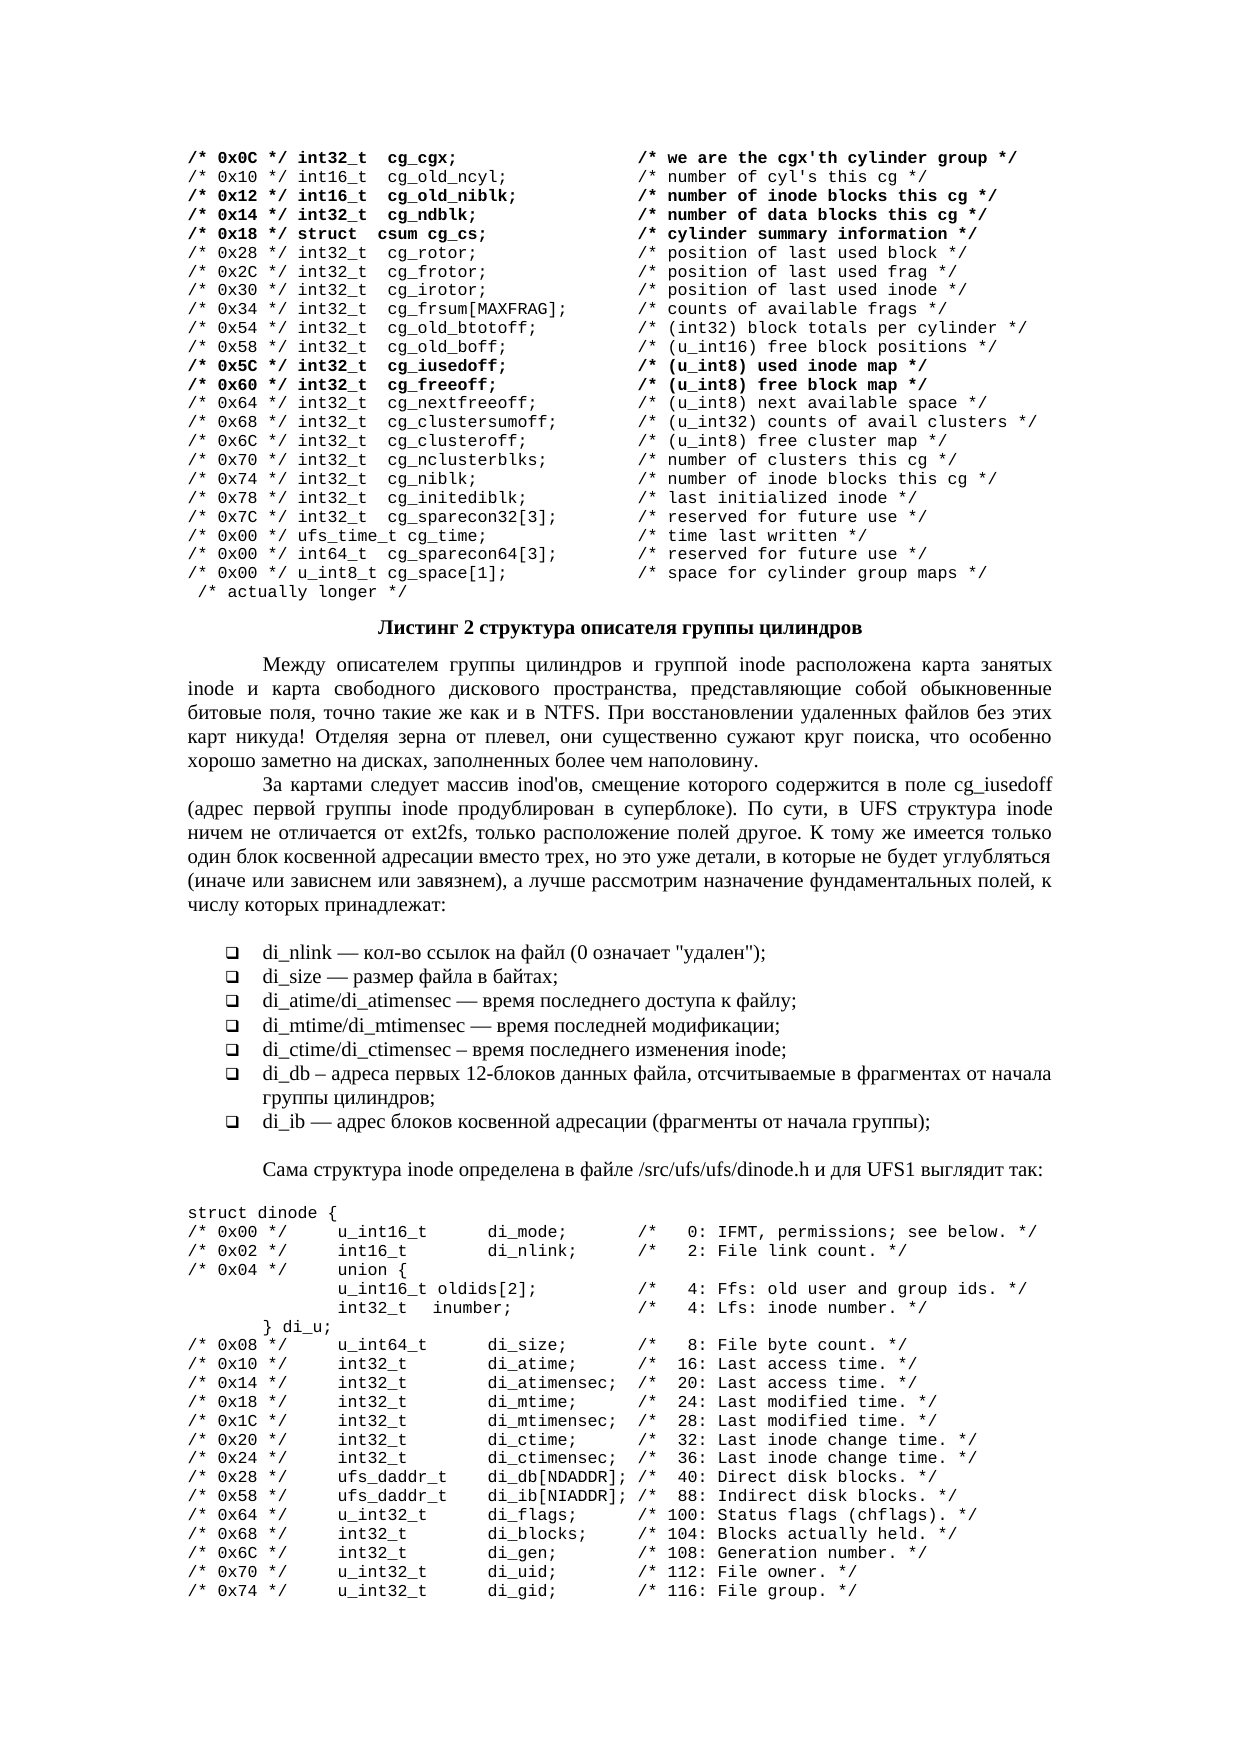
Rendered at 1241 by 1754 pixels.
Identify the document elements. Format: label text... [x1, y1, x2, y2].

text Сама структура inode определена в файле /src/ufs/ufs/dinode.h и для UFS1 выглядит так: [187, 1157, 1053, 1181]
text /* 0x68 */ int32_t cg_clustersumoff; /* (u_int32) counts of avail clusters */ [187, 414, 1053, 433]
text Листинг 2 структура описателя группы цилиндров [187, 615, 1053, 639]
text /* 0x6C */ int32_t di_gen; /* 108: Generation number. */ [187, 1544, 1053, 1563]
text /* 0x74 */ int32_t cg_niblk; /* number of inode blocks this cg */ [187, 471, 1053, 489]
text /* 0x54 */ int32_t cg_old_btotoff; /* (int32) block totals per cylinder */ [187, 320, 1053, 338]
text За картами следует массив inod'ов, смещение которого содержится в поле cg_iusedoff (адрес первой группы inode продублирован в суперблоке). По сути, в UFS структура inode ничем не отличается от ext2fs, только расположение полей другое. К тому же имеется только один блок косвенной адресации вместо трех, но это уже детали, в которые не будет углубляться (иначе или зависнем или завязнем), а лучше рассмотрим назначение фундаментальных полей, к числу которых принадлежат: [187, 772, 1053, 916]
text /* 0x00 */ ufs_time_t cg_time; /* time last written */ [187, 527, 1053, 546]
text /* 0x7С */ int32_t cg_sparecon32[3]; /* reserved for future use */ [187, 508, 1053, 527]
text Между описателем группы цилиндров и группой inode расположена карта занятых inode и карта свободного дискового пространства, представляющие собой обыкновенные битовые поля, точно такие же как и в NTFS. При восстановлении удаленных файлов без этих карт никуда! Отделяя зерна от плевел, они существенно сужают круг поиска, что особенно хорошо заметно на дисках, заполненных более чем наполовину. [187, 652, 1053, 772]
text u_int16_t oldids[2]; /* 4: Ffs: old user and group ids. */ [187, 1280, 1053, 1299]
text /* 0x20 */ int32_t di_ctime; /* 32: Last inode change time. */ [187, 1431, 1053, 1450]
text /* 0x10 */ int16_t cg_old_ncyl; /* number of cyl's this cg */ [187, 169, 1053, 188]
text /* 0x28 */ ufs_daddr_t di_db[NDADDR]; /* 40: Direct disk blocks. */ [187, 1469, 1053, 1488]
text /* 0x18 */ struct csum cg_cs; /* cylinder summary information */ [187, 225, 1053, 244]
text /* 0x18 */ int32_t di_mtime; /* 24: Last modified time. */ [187, 1393, 1053, 1412]
text /* 0x58 */ ufs_daddr_t di_ib[NIADDR]; /* 88: Indirect disk blocks. */ [187, 1488, 1053, 1507]
text /* 0x00 */ u_int8_t cg_space[1]; /* space for cylinder group maps */ [187, 565, 1053, 584]
text /* 0x30 */ int32_t cg_irotor; /* position of last used inode */ [187, 282, 1053, 301]
text /* 0x12 */ int16_t cg_old_niblk; /* number of inode blocks this cg */ [187, 188, 1053, 207]
list di_db – адреса первых 12-блоков данных файла, отсчитываемые в фрагментах от начала группы цилиндров; [225, 1061, 1053, 1109]
text /* 0x64 */ int32_t cg_nextfreeoff; /* (u_int8) next available space */ [187, 395, 1053, 414]
list di_mtime/di_mtimensec — время последней модификации; [225, 1012, 1053, 1037]
text /* 0x14 */ int32_t cg_ndblk; /* number of data blocks this cg */ [187, 207, 1053, 225]
text /* 0x70 */ int32_t cg_nclusterblks; /* number of clusters this cg */ [187, 452, 1053, 471]
text /* 0x1C */ int32_t di_mtimensec; /* 28: Last modified time. */ [187, 1412, 1053, 1431]
text } di_u; [187, 1318, 1053, 1337]
text /* 0x58 */ int32_t cg_old_boff; /* (u_int16) free block positions */ [187, 338, 1053, 357]
list di_size — размер файла в байтах; [225, 964, 1053, 988]
text /* 0x10 */ int32_t di_atime; /* 16: Last access time. */ [187, 1356, 1053, 1375]
text /* 0x2С */ int32_t cg_frotor; /* position of last used frag */ [187, 263, 1053, 282]
text /* 0x00 */ int64_t cg_sparecon64[3]; /* reserved for future use */ [187, 546, 1053, 565]
text int32_t inumber; /* 4: Lfs: inode number. */ [187, 1299, 1053, 1318]
text /* 0x68 */ int32_t di_blocks; /* 104: Blocks actually held. */ [187, 1526, 1053, 1544]
text /* 0x24 */ int32_t di_ctimensec; /* 36: Last inode change time. */ [187, 1450, 1053, 1469]
text /* 0x14 */ int32_t di_atimensec; /* 20: Last access time. */ [187, 1375, 1053, 1393]
text /* 0x00 */ u_int16_t di_mode; /* 0: IFMT, permissions; see below. */ [187, 1224, 1053, 1243]
list di_ctime/di_ctimensec – время последнего изменения inode; [225, 1037, 1053, 1061]
text /* actually longer */ [187, 584, 1053, 602]
text /* 0x74 */ u_int32_t di_gid; /* 116: File group. */ [187, 1582, 1053, 1601]
text /* 0x5С */ int32_t cg_iusedoff; /* (u_int8) used inode map */ [187, 357, 1053, 376]
text /* 0x0С */ int32_t cg_cgx; /* we are the cgx'th cylinder group */ [187, 150, 1053, 169]
text /* 0x60 */ int32_t cg_freeoff; /* (u_int8) free block map */ [187, 376, 1053, 395]
text /* 0x6С */ int32_t cg_clusteroff; /* (u_int8) free cluster map */ [187, 433, 1053, 452]
text /* 0x02 */ int16_t di_nlink; /* 2: File link count. */ [187, 1243, 1053, 1262]
text /* 0x70 */ u_int32_t di_uid; /* 112: File owner. */ [187, 1563, 1053, 1582]
list di_ib — адрес блоков косвенной адресации (фрагменты от начала группы); [225, 1109, 1053, 1133]
text /* 0x28 */ int32_t cg_rotor; /* position of last used block */ [187, 244, 1053, 263]
text /* 0x08 */ u_int64_t di_size; /* 8: File byte count. */ [187, 1337, 1053, 1356]
text /* 0x34 */ int32_t cg_frsum[MAXFRAG]; /* counts of available frags */ [187, 301, 1053, 320]
list di_nlink — кол-во ссылок на файл (0 означает "удален"); [225, 940, 1053, 964]
text struct dinode { [187, 1205, 1053, 1224]
list di_atime/di_atimensec — время последнего доступа к файлу; [225, 988, 1053, 1012]
text /* 0x78 */ int32_t cg_initediblk; /* last initialized inode */ [187, 489, 1053, 508]
text /* 0x64 */ u_int32_t di_flags; /* 100: Status flags (chflags). */ [187, 1507, 1053, 1526]
text /* 0x04 */ union { [187, 1262, 1053, 1280]
